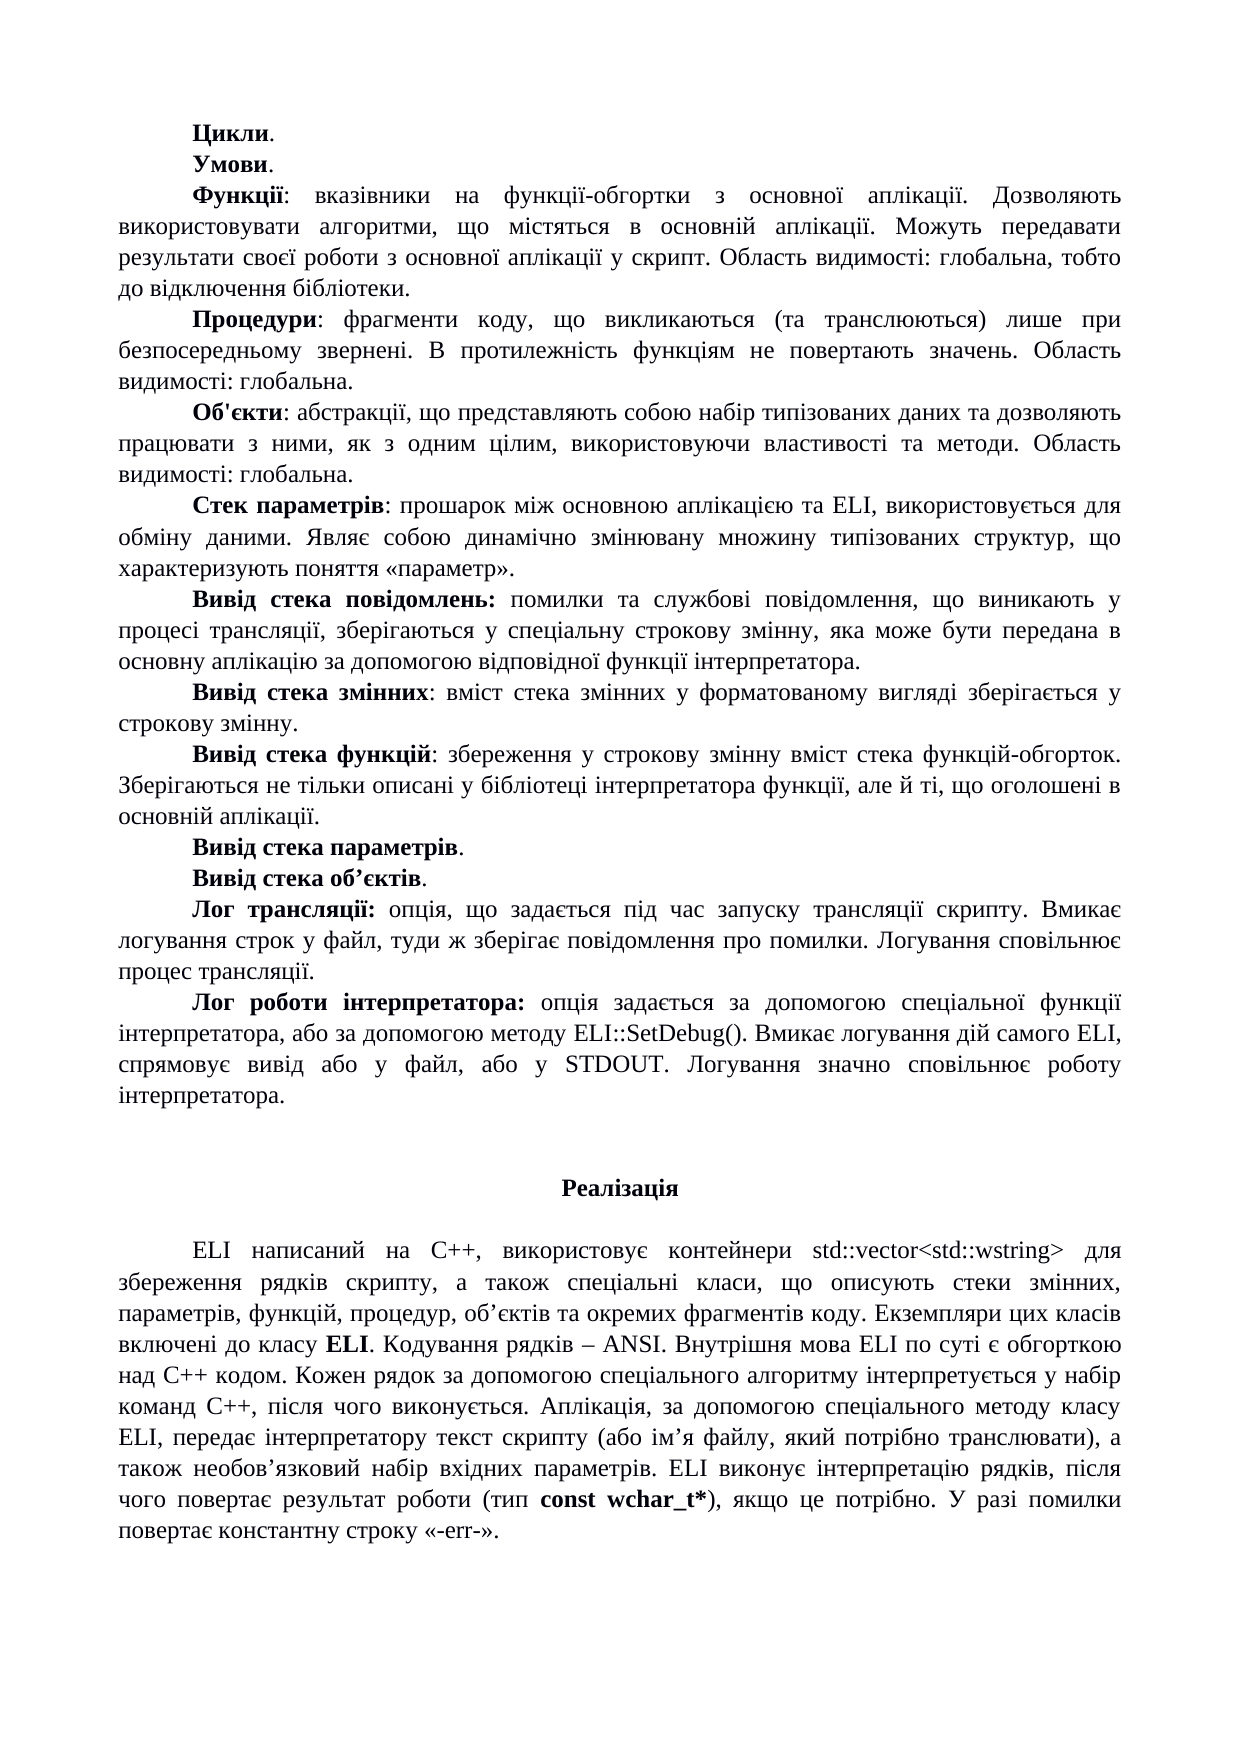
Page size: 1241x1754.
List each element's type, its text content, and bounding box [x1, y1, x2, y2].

text Вивід стека повідомлень: помилки та службові повідомлення, що виникають у процесі трансляції, зберігаються у спеціальну строкову змінну, яка може бути передана в основну аплікацію за допомогою відповідної функції інтерпретатора. [118, 584, 1122, 674]
text Стек параметрів: прошарок між основною аплікацією та ELI, використовується для обміну даними. Являє собою динамічно змінювану множину типізованих структур, що характеризують поняття «параметр». [118, 491, 1122, 581]
text Вивід стека параметрів. [118, 832, 1122, 861]
text Об'єкти: абстракції, що представляють собою набір типізованих даних та дозволяють працювати з ними, як з одним цілим, використовуючи властивості та методи. Область видимості: глобальна. [118, 397, 1122, 488]
text Лог роботи інтерпретатора: опція задається за допомогою спеціальної функції інтерпретатора, або за допомогою методу ELI::SetDebug(). Вмикає логування дій самого ELI, спрямовує вивід або у файл, або у STDOUT. Логування значно сповільнює роботу інтерпретатора. [118, 987, 1122, 1109]
text Вивід стека об’єктів. [118, 863, 1122, 892]
text Процедури: фрагменти коду, що викликаються (та транслюються) лише при безпосередньому звернені. В протилежність функціям не повертають значень. Область видимості: глобальна. [118, 304, 1122, 395]
text ELI написаний на С++, використовує контейнери std::vector<std::wstring> для збереження рядків скрипту, а також спеціальні класи, що описують стеки змінних, параметрів, функцій, процедур, об’єктів та окремих фрагментів коду. Екземпляри цих класів включені до класу ELI. Кодування рядків – ANSI. Внутрішня мова ELI по суті є обгорткою над С++ кодом. Кожен рядок за допомогою спеціального алгоритму інтерпретується у набір команд С++, після чого виконується. Аплікація, за допомогою спеціального методу класу ELI, передає інтерпретатору текст скрипту (або ім’я файлу, який потрібно транслювати), а також необов’язковий набір вхідних параметрів. ELI виконує інтерпретацію рядків, після чого повертає результат роботи (тип const wchar_t*), якщо це потрібно. У разі помилки повертає константну строку «-err-». [118, 1236, 1122, 1544]
text Умови. [118, 149, 1122, 178]
text Лог трансляції: опція, що задається під час запуску трансляції скрипту. Вмикає логування строк у файл, туди ж зберігає повідомлення про помилки. Логування сповільнює процес трансляції. [118, 894, 1122, 985]
text Функції: вказівники на функції-обгортки з основної аплікації. Дозволяють використовувати алгоритми, що містяться в основній аплікації. Можуть передавати результати своєї роботи з основної аплікації у скрипт. Область видимості: глобальна, тобто до відключення бібліотеки. [118, 180, 1122, 302]
text Цикли. [118, 118, 1122, 147]
text Реалізація [118, 1173, 1122, 1202]
text Вивід стека функцій: збереження у строкову змінну вміст стека функцій-обгорток. Зберігаються не тільки описані у бібліотеці інтерпретатора функції, але й ті, що оголошені в основній аплікації. [118, 739, 1122, 830]
text Вивід стека змінних: вміст стека змінних у форматованому вигляді зберігається у строкову змінну. [118, 677, 1122, 737]
